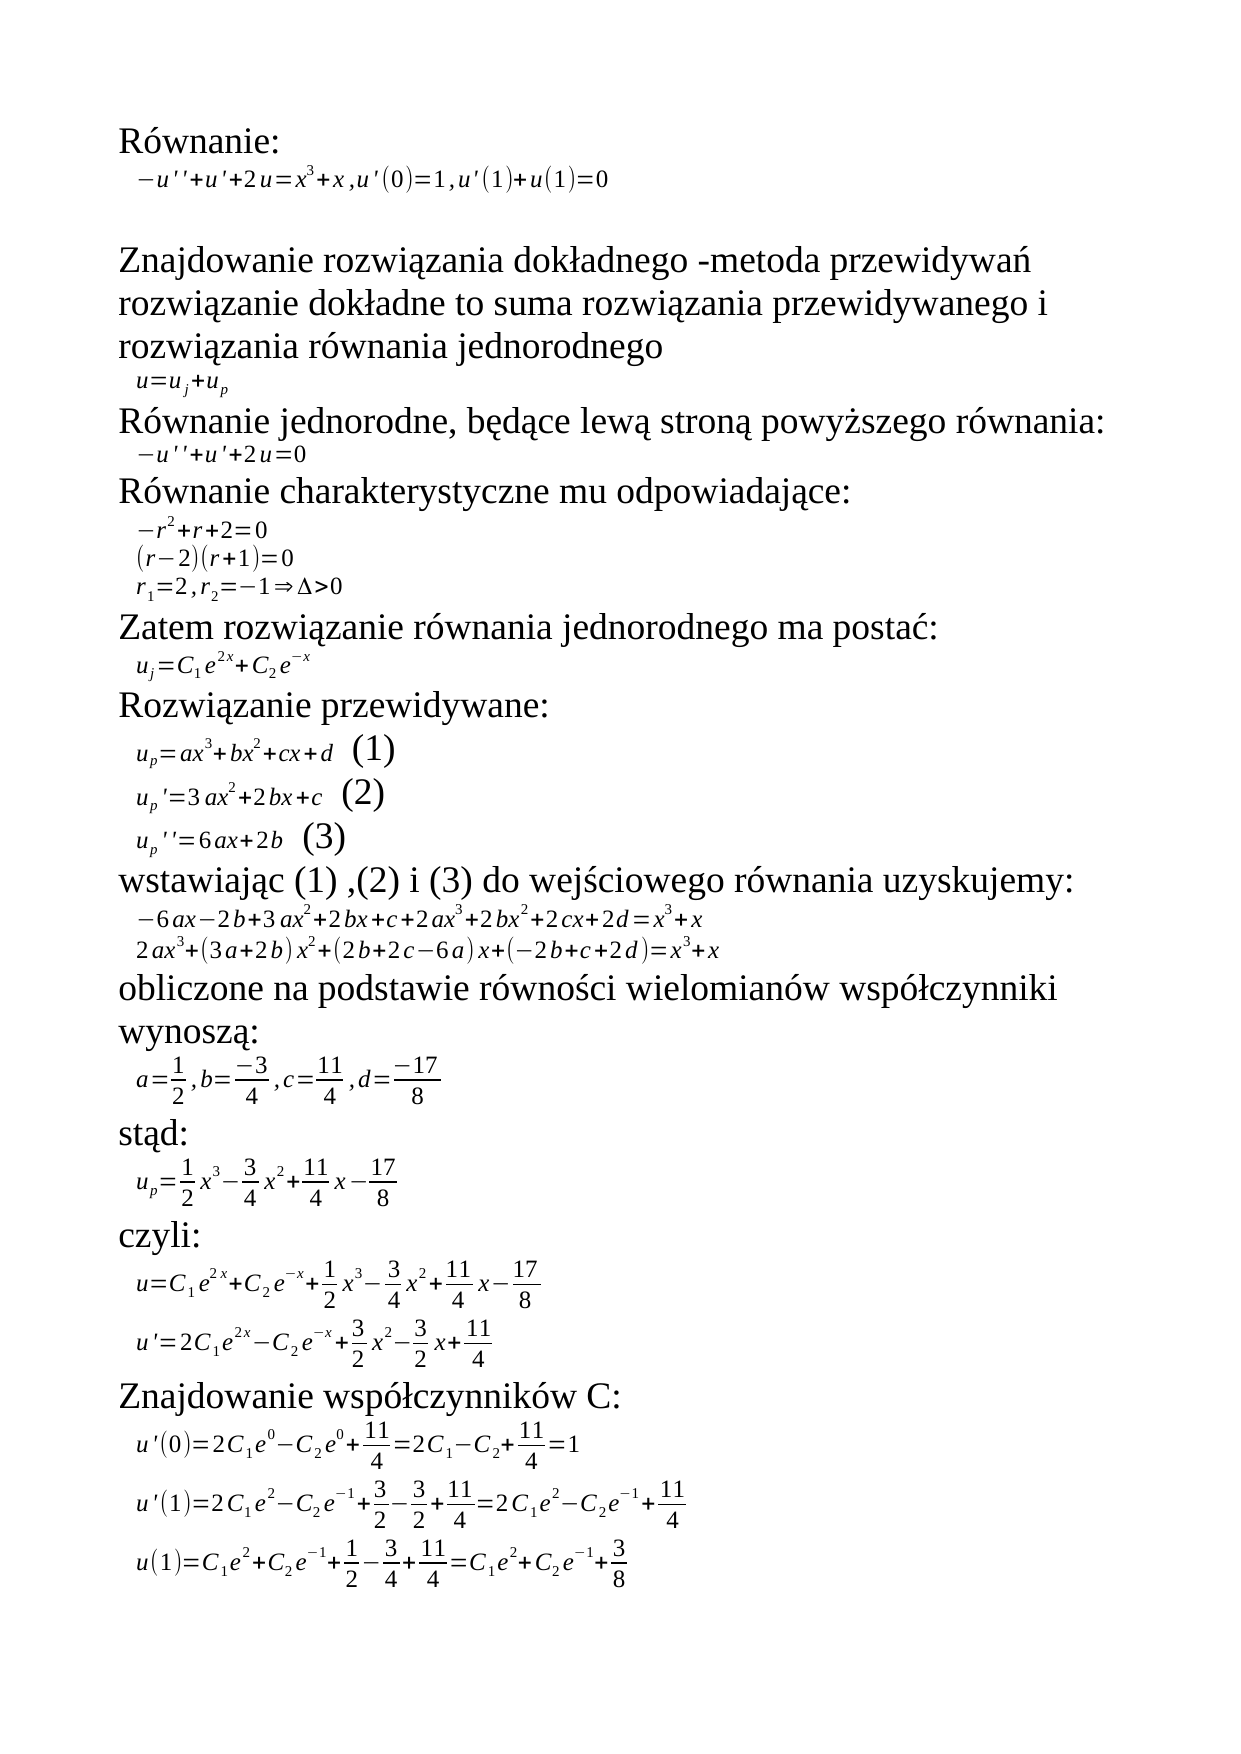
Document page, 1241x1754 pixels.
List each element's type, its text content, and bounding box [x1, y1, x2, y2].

text Zatem rozwiązanie równania jednorodnego ma postać: [118, 604, 1122, 647]
text Rozwiązanie przewidywane: [118, 682, 1122, 726]
text (1) [118, 726, 1122, 769]
text Równanie: [118, 118, 1122, 161]
text obliczone na podstawie równości wielomianów współczynniki wynoszą: [118, 965, 1122, 1051]
text Znajdowanie współczynników C: [118, 1373, 1122, 1416]
text stąd: [118, 1110, 1122, 1153]
text (2) [118, 769, 1122, 814]
text Równanie charakterystyczne mu odpowiadające: [118, 469, 1122, 512]
text Znajdowanie rozwiązania dokładnego -metoda przewidywań [118, 237, 1122, 280]
text (3) wstawiając (1) ,(2) i (3) do wejściowego równania uzyskujemy: [118, 814, 1122, 901]
text czyli: [118, 1212, 1122, 1255]
text Równanie jednorodne, będące lewą stroną powyższego równania: [118, 398, 1122, 441]
text rozwiązanie dokładne to suma rozwiązania przewidywanego i rozwiązania równania jednorodnego [118, 280, 1122, 367]
